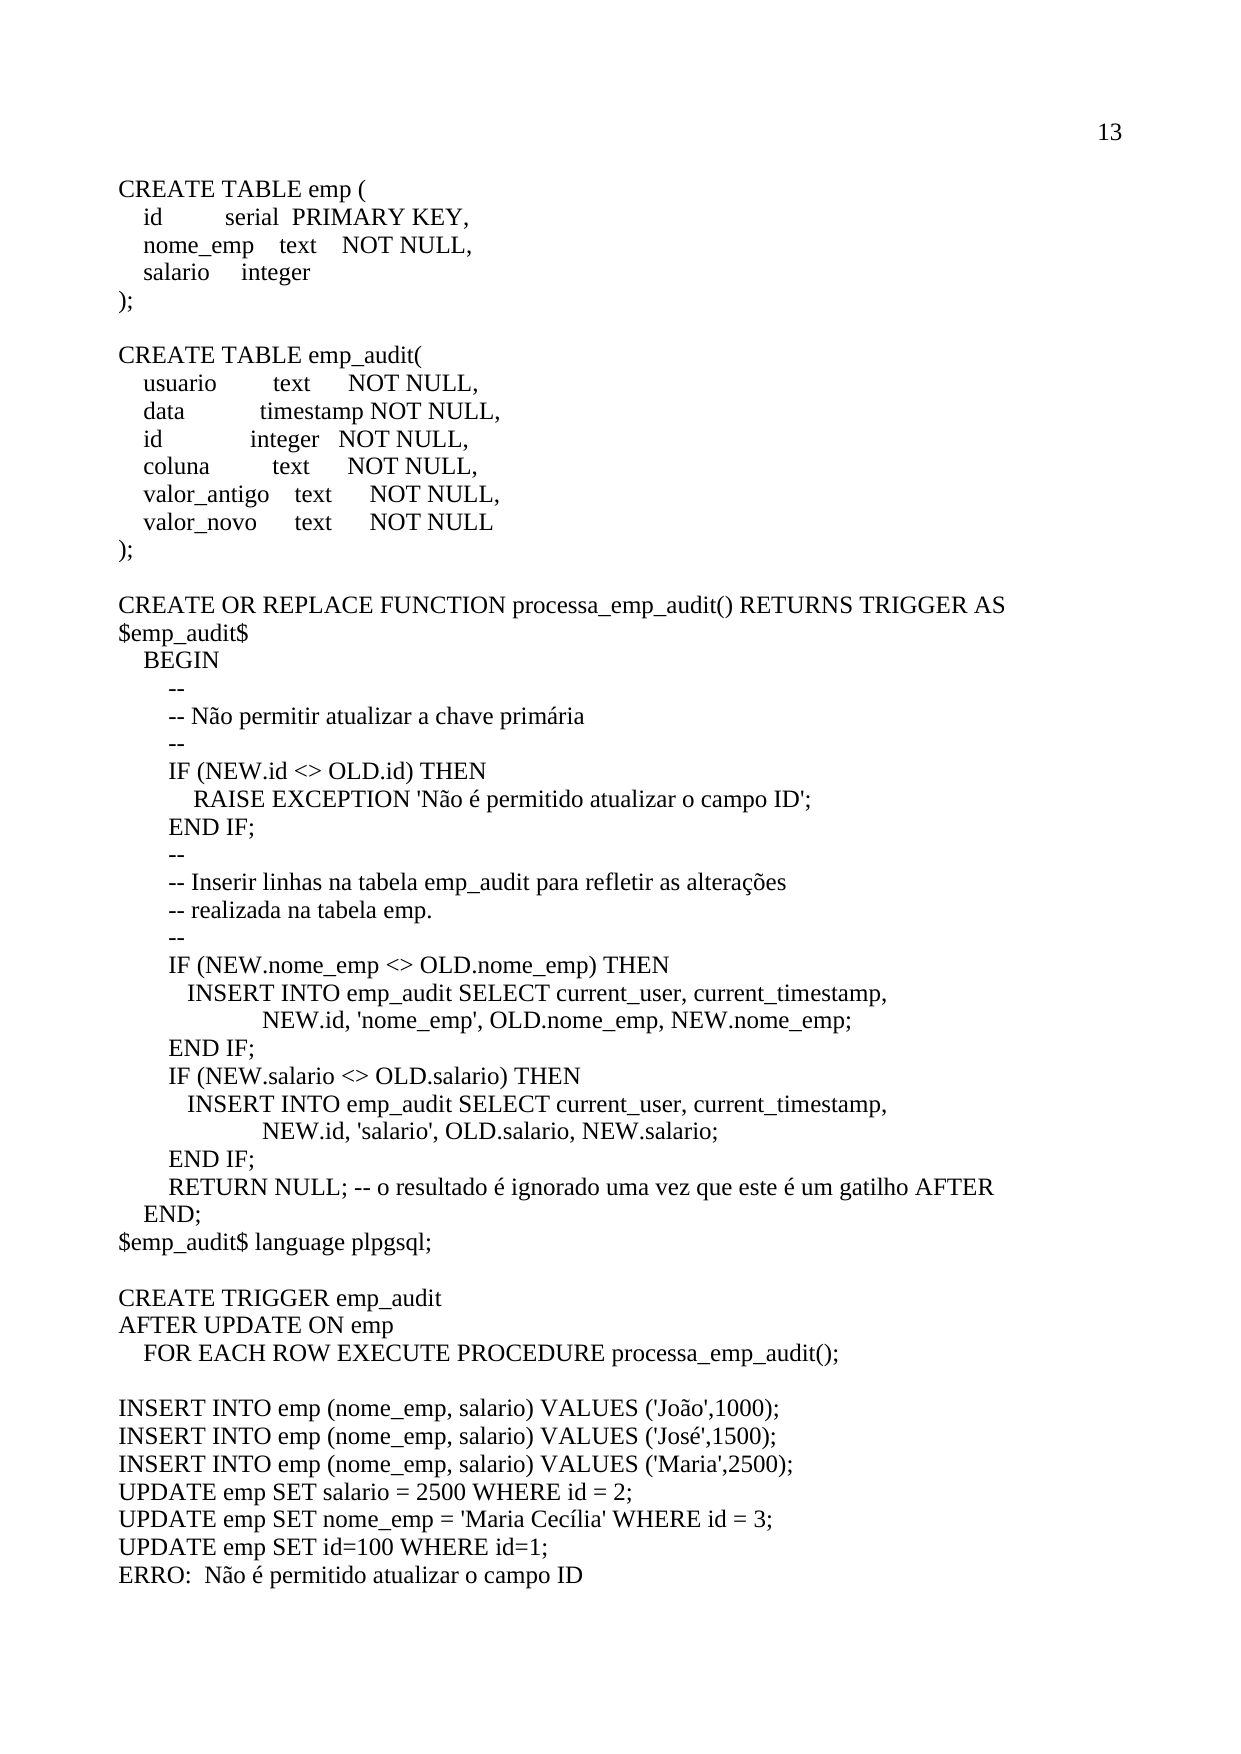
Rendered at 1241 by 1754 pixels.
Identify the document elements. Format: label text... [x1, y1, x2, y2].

text -- [118, 923, 1122, 951]
text RETURN NULL; -- o resultado é ignorado uma vez que este é um gatilho AFTER [118, 1173, 1122, 1201]
text CREATE TRIGGER emp_audit [118, 1284, 1122, 1311]
text RAISE EXCEPTION 'Não é permitido atualizar o campo ID'; [118, 785, 1122, 813]
text INSERT INTO emp_audit SELECT current_user, current_timestamp, [118, 979, 1122, 1007]
text CREATE TABLE emp_audit( [118, 342, 1122, 369]
text END IF; [118, 813, 1122, 840]
text UPDATE emp SET id=100 WHERE id=1; [118, 1533, 1122, 1561]
text END IF; [118, 1145, 1122, 1173]
text INSERT INTO emp (nome_emp, salario) VALUES ('João',1000); [118, 1394, 1122, 1422]
text valor_antigo text NOT NULL, [118, 480, 1122, 508]
text END; [118, 1201, 1122, 1228]
text INSERT INTO emp (nome_emp, salario) VALUES ('Maria',2500); [118, 1450, 1122, 1478]
text id serial PRIMARY KEY, [118, 203, 1122, 231]
text usuario text NOT NULL, [118, 369, 1122, 397]
text UPDATE emp SET salario = 2500 WHERE id = 2; [118, 1478, 1122, 1505]
text INSERT INTO emp (nome_emp, salario) VALUES ('José',1500); [118, 1422, 1122, 1450]
text INSERT INTO emp_audit SELECT current_user, current_timestamp, [118, 1090, 1122, 1117]
text UPDATE emp SET nome_emp = 'Maria Cecília' WHERE id = 3; [118, 1505, 1122, 1533]
text IF (NEW.nome_emp <> OLD.nome_emp) THEN [118, 951, 1122, 979]
text END IF; [118, 1034, 1122, 1062]
text AFTER UPDATE ON emp [118, 1311, 1122, 1339]
text CREATE TABLE emp ( [118, 175, 1122, 203]
text NEW.id, 'salario', OLD.salario, NEW.salario; [118, 1117, 1122, 1145]
text -- [118, 840, 1122, 868]
text id integer NOT NULL, [118, 425, 1122, 452]
text CREATE OR REPLACE FUNCTION processa_emp_audit() RETURNS TRIGGER AS $emp_audit$ [118, 591, 1122, 646]
text -- realizada na tabela emp. [118, 896, 1122, 923]
text valor_novo text NOT NULL [118, 508, 1122, 536]
text NEW.id, 'nome_emp', OLD.nome_emp, NEW.nome_emp; [118, 1007, 1122, 1034]
text coluna text NOT NULL, [118, 452, 1122, 480]
text BEGIN [118, 646, 1122, 674]
text -- [118, 674, 1122, 702]
text FOR EACH ROW EXECUTE PROCEDURE processa_emp_audit(); [118, 1339, 1122, 1367]
text -- Inserir linhas na tabela emp_audit para refletir as alterações [118, 868, 1122, 896]
text data timestamp NOT NULL, [118, 397, 1122, 425]
text salario integer [118, 258, 1122, 286]
text $emp_audit$ language plpgsql; [118, 1228, 1122, 1256]
text ); [118, 286, 1122, 314]
text ERRO: Não é permitido atualizar o campo ID [118, 1561, 1122, 1588]
text IF (NEW.salario <> OLD.salario) THEN [118, 1062, 1122, 1090]
text IF (NEW.id <> OLD.id) THEN [118, 757, 1122, 785]
text ); [118, 536, 1122, 563]
text -- Não permitir atualizar a chave primária [118, 702, 1122, 729]
text nome_emp text NOT NULL, [118, 231, 1122, 258]
text -- [118, 729, 1122, 757]
